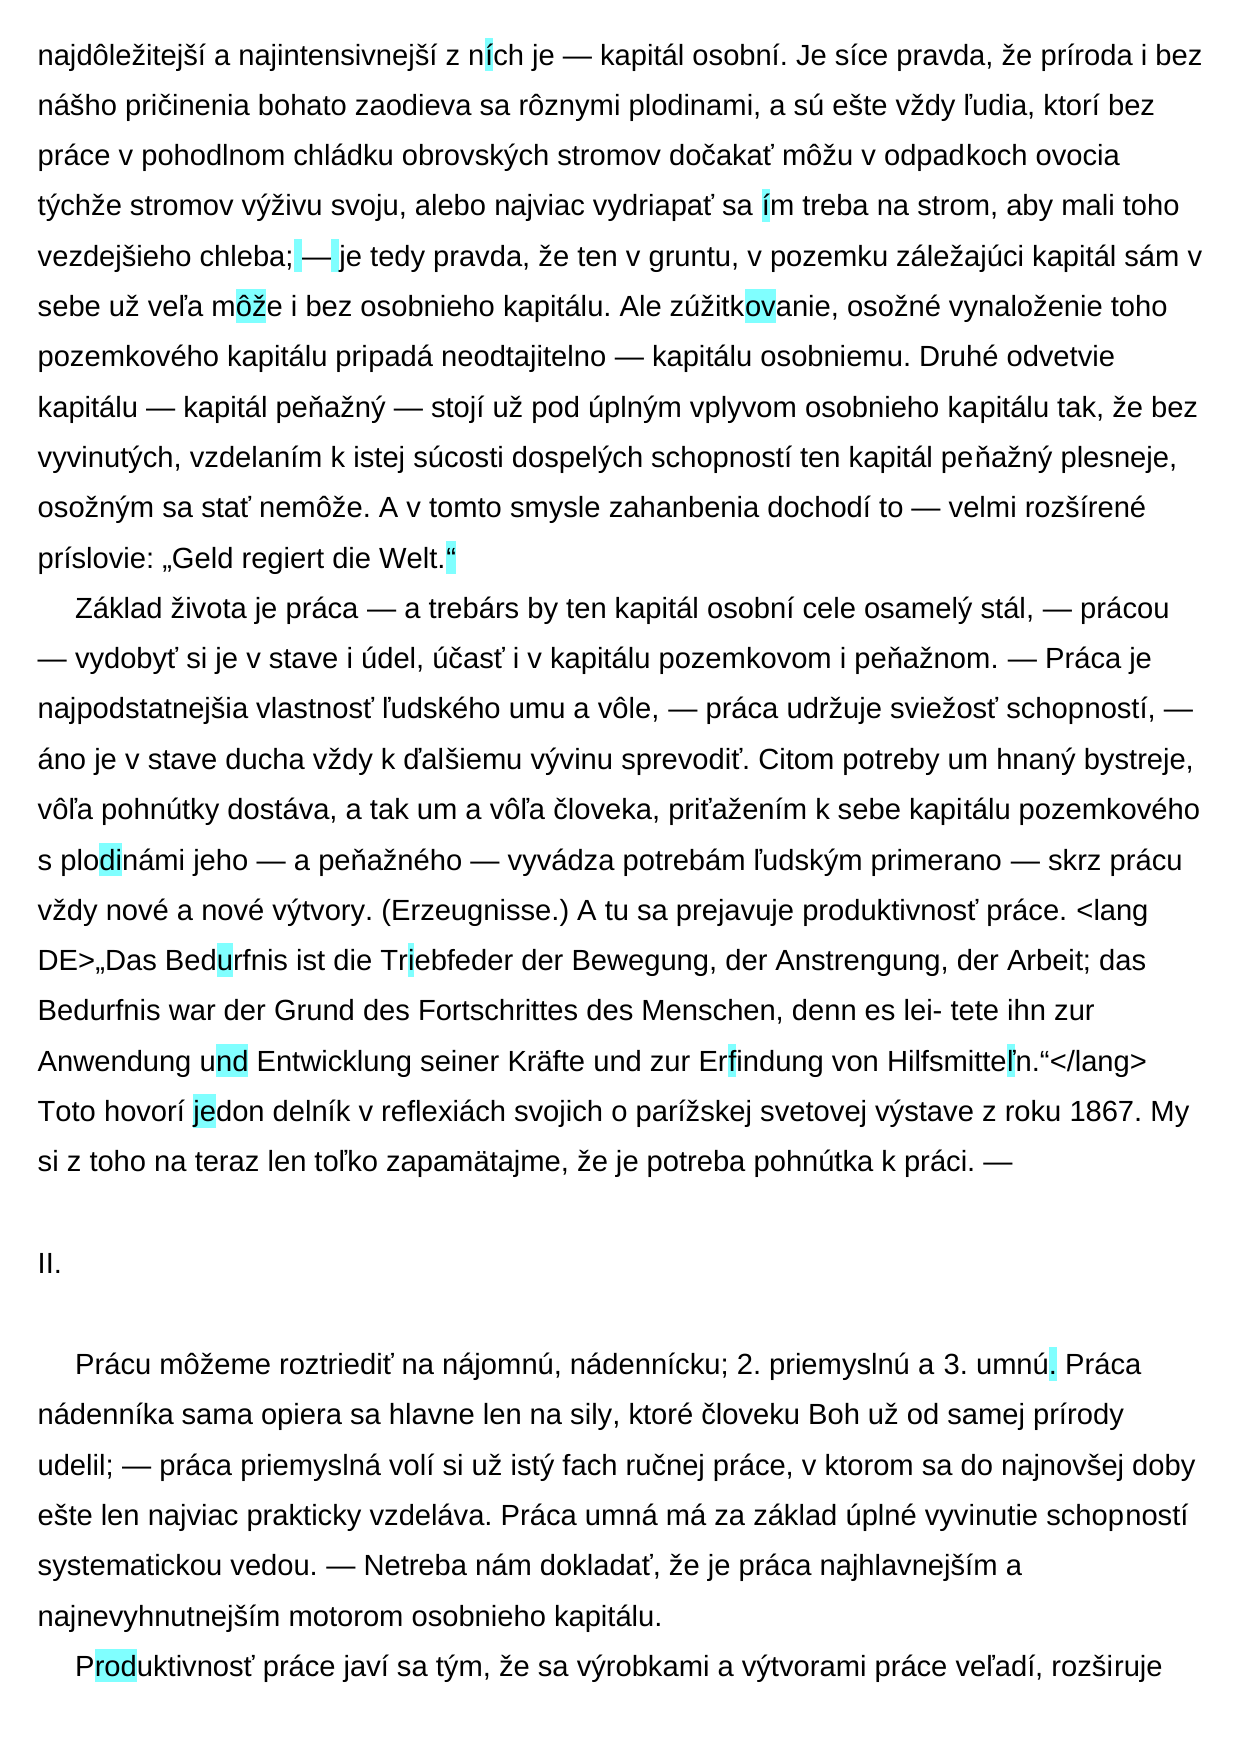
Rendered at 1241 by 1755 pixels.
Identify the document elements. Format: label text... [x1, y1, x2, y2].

text Prácu môžeme roztriediť na nájomnú, nádennícku; 2. priemyslnú a 3. umnú. Práca nádenníka sama opiera sa hlavne len na sily, ktoré človeku Boh už od samej prírody udelil; — práca priemyslná volí si už istý fach ručnej práce, v ktorom sa do najnovšej doby ešte len najviac prakticky vzdeláva. Práca umná má za základ úplné vyvinutie schop­ností systematickou vedou. — Netreba nám dokladať, že je práca najhlavnejším a najnevyhnutnejším motorom osobnieho kapitálu. [37, 1347, 1203, 1632]
text najdôležitejší a najintensivnejší z ních je — kapitál osobní. Je síce pravda, že príroda i bez nášho pričinenia bohato zaodieva sa rôznymi plodinami, a sú ešte vždy ľudia, ktorí bez práce v pohodlnom chládku obrovských stromov dočakať môžu v odpad­koch ovocia týchže stromov výživu svoju, alebo najviac vydriapať sa ím treba na strom, aby mali toho vezdejšieho chleba; — je tedy pravda, že ten v gruntu, v pozemku záležajúci kapitál sám v sebe už veľa môže i bez osobnieho kapitálu. Ale zúžitkovanie, osožné vynaloženie toho pozemkového kapitálu pri­padá neodtajitelno — kapitálu osobniemu. Druhé odvetvie kapitálu — kapitál peňažný — stojí už pod úplným vplyvom osobnieho ka­pitálu tak, že bez vyvinutých, vzdelaním k istej súcosti dospelých schopností ten kapitál pe­ňažný plesneje, osožným sa stať nemôže. A v tomto smysle zahanbenia dochodí to — velmi rozšírené príslovie: „Geld regiert die Welt.“ [37, 37, 1203, 574]
text Základ života je práca — a trebárs by ten kapitál osobní cele osamelý stál, — prá­cou — vydobyť si je v stave i údel, účasť i v kapitálu pozemkovom i peňažnom. — Práca je najpodstatnejšia vlastnosť ľudského umu a vôle, — práca udržuje sviežosť schop­ností, — áno je v stave ducha vždy k ďal­šiemu vývinu sprevodiť. Citom potreby um hnaný bystreje, vôľa pohnútky dostáva, a tak um a vôľa človeka, priťažením k sebe kapi­tálu pozemkového s plodinámi jeho — a pe­ňažného — vyvádza potrebám ľudským primerano — skrz prácu vždy nové a nové vý­tvory. (Erzeugnisse.) A tu sa prejavuje produktivnosť práce. <lang DE>„Das Bedurfnis ist die Triebfeder der Bewegung, der Anstrengung, der Arbeit; das Bedurfnis war der Grund des Fortschrittes des Menschen, denn es lei- tete ihn zur Anwendung und Entwicklung seiner Kräfte und zur Erfindung von Hilfsmitteľn.“</lang> Toto hovorí jedon delník v refle­xiách svojich o parížskej svetovej výstave z roku 1867. My si z toho na teraz len toľko zapamätajme, že je potreba pohnútka k práci. — [37, 591, 1203, 1178]
text Produktivnosť práce javí sa tým, že sa výrobkami a výtvorami práce veľadí, rozši­ruje [37, 1649, 1203, 1682]
text II. [37, 1246, 1203, 1279]
